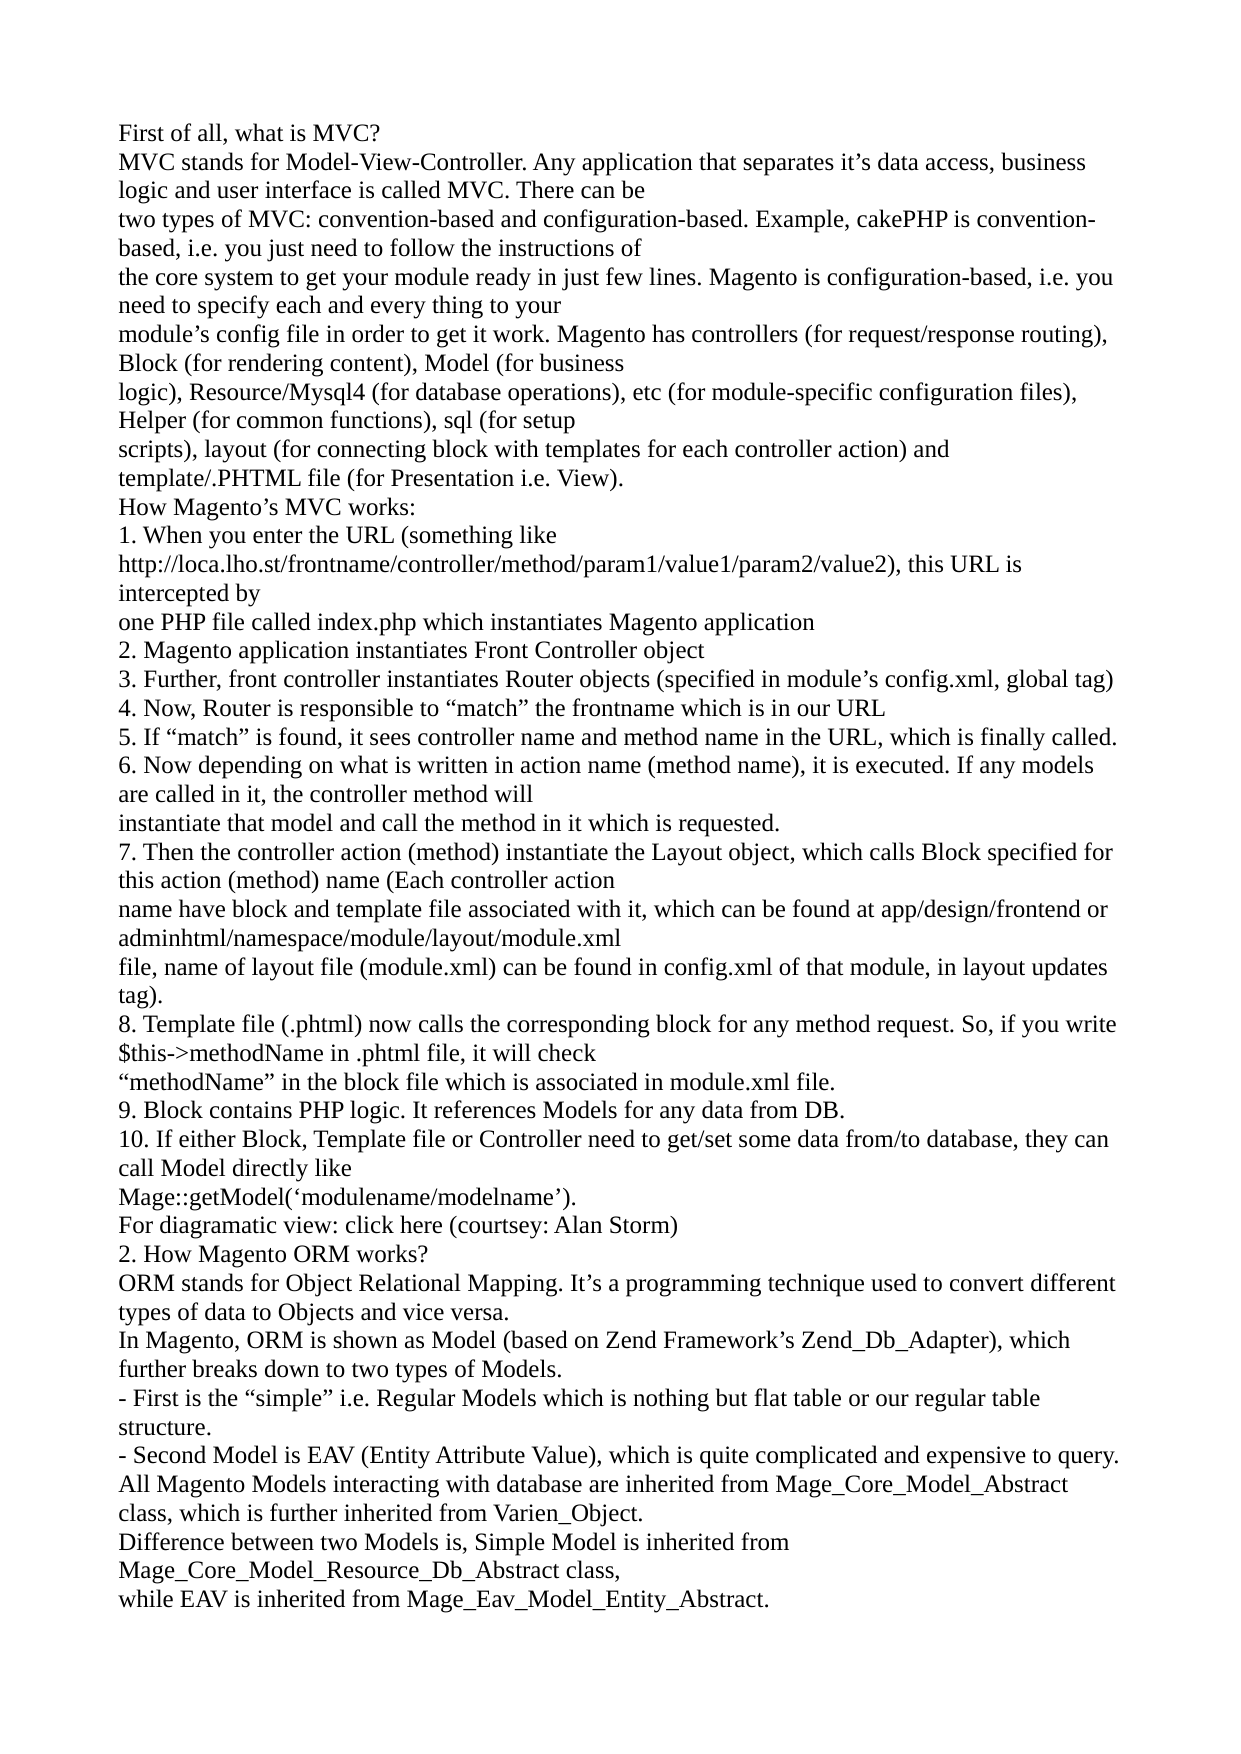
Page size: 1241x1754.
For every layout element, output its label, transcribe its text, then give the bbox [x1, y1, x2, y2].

text module’s config file in order to get it work. Magento has controllers (for request/response routing), Block (for rendering content), Model (for business [118, 319, 1122, 377]
text Difference between two Models is, Simple Model is inherited from Mage_Core_Model_Resource_Db_Abstract class, [118, 1527, 1122, 1584]
text 10. If either Block, Template file or Controller need to get/set some data from/to database, they can call Model directly like [118, 1124, 1122, 1182]
text scripts), layout (for connecting block with templates for each controller action) and template/.PHTML file (for Presentation i.e. View). [118, 434, 1122, 492]
text while EAV is inherited from Mage_Eav_Model_Entity_Abstract. [118, 1584, 1122, 1613]
text All Magento Models interacting with database are inherited from Mage_Core_Model_Abstract class, which is further inherited from Varien_Object. [118, 1469, 1122, 1527]
text 1. When you enter the URL (something like http://loca.lho.st/frontname/controller/method/param1/value1/param2/value2), this URL is intercepted by [118, 521, 1122, 607]
text two types of MVC: convention-based and configuration-based. Example, cakePHP is convention-based, i.e. you just need to follow the instructions of [118, 204, 1122, 262]
text In Magento, ORM is shown as Model (based on Zend Framework’s Zend_Db_Adapter), which further breaks down to two types of Models. [118, 1326, 1122, 1383]
text - First is the “simple” i.e. Regular Models which is nothing but flat table or our regular table structure. [118, 1383, 1122, 1441]
text 7. Then the controller action (method) instantiate the Layout object, which calls Block specified for this action (method) name (Each controller action [118, 837, 1122, 894]
text First of all, what is MVC? [118, 118, 1122, 147]
text the core system to get your module ready in just few lines. Magento is configuration-based, i.e. you need to specify each and every thing to your [118, 262, 1122, 319]
text logic), Resource/Mysql4 (for database operations), etc (for module-specific configuration files), Helper (for common functions), sql (for setup [118, 377, 1122, 434]
text 3. Further, front controller instantiates Router objects (specified in module’s config.xml, global tag) [118, 664, 1122, 693]
text file, name of layout file (module.xml) can be found in config.xml of that module, in layout updates tag). [118, 952, 1122, 1009]
text 8. Template file (.phtml) now calls the corresponding block for any method request. So, if you write $this->methodName in .phtml file, it will check [118, 1009, 1122, 1067]
text “methodName” in the block file which is associated in module.xml file. [118, 1067, 1122, 1096]
text 2. How Magento ORM works? [118, 1239, 1122, 1268]
text For diagramatic view: click here (courtsey: Alan Storm) [118, 1211, 1122, 1239]
text 2. Magento application instantiates Front Controller object [118, 636, 1122, 664]
text Mage::getModel(‘modulename/modelname’). [118, 1182, 1122, 1211]
text How Magento’s MVC works: [118, 492, 1122, 521]
text 5. If “match” is found, it sees controller name and method name in the URL, which is finally called. [118, 722, 1122, 751]
text 6. Now depending on what is written in action name (method name), it is executed. If any models are called in it, the controller method will [118, 751, 1122, 808]
text 9. Block contains PHP logic. It references Models for any data from DB. [118, 1096, 1122, 1124]
text one PHP file called index.php which instantiates Magento application [118, 607, 1122, 636]
text name have block and template file associated with it, which can be found at app/design/frontend or adminhtml/namespace/module/layout/module.xml [118, 894, 1122, 952]
text instantiate that model and call the method in it which is requested. [118, 808, 1122, 837]
text MVC stands for Model-View-Controller. Any application that separates it’s data access, business logic and user interface is called MVC. There can be [118, 147, 1122, 204]
text ORM stands for Object Relational Mapping. It’s a programming technique used to convert different types of data to Objects and vice versa. [118, 1268, 1122, 1326]
text - Second Model is EAV (Entity Attribute Value), which is quite complicated and expensive to query. [118, 1441, 1122, 1469]
text 4. Now, Router is responsible to “match” the frontname which is in our URL [118, 693, 1122, 722]
